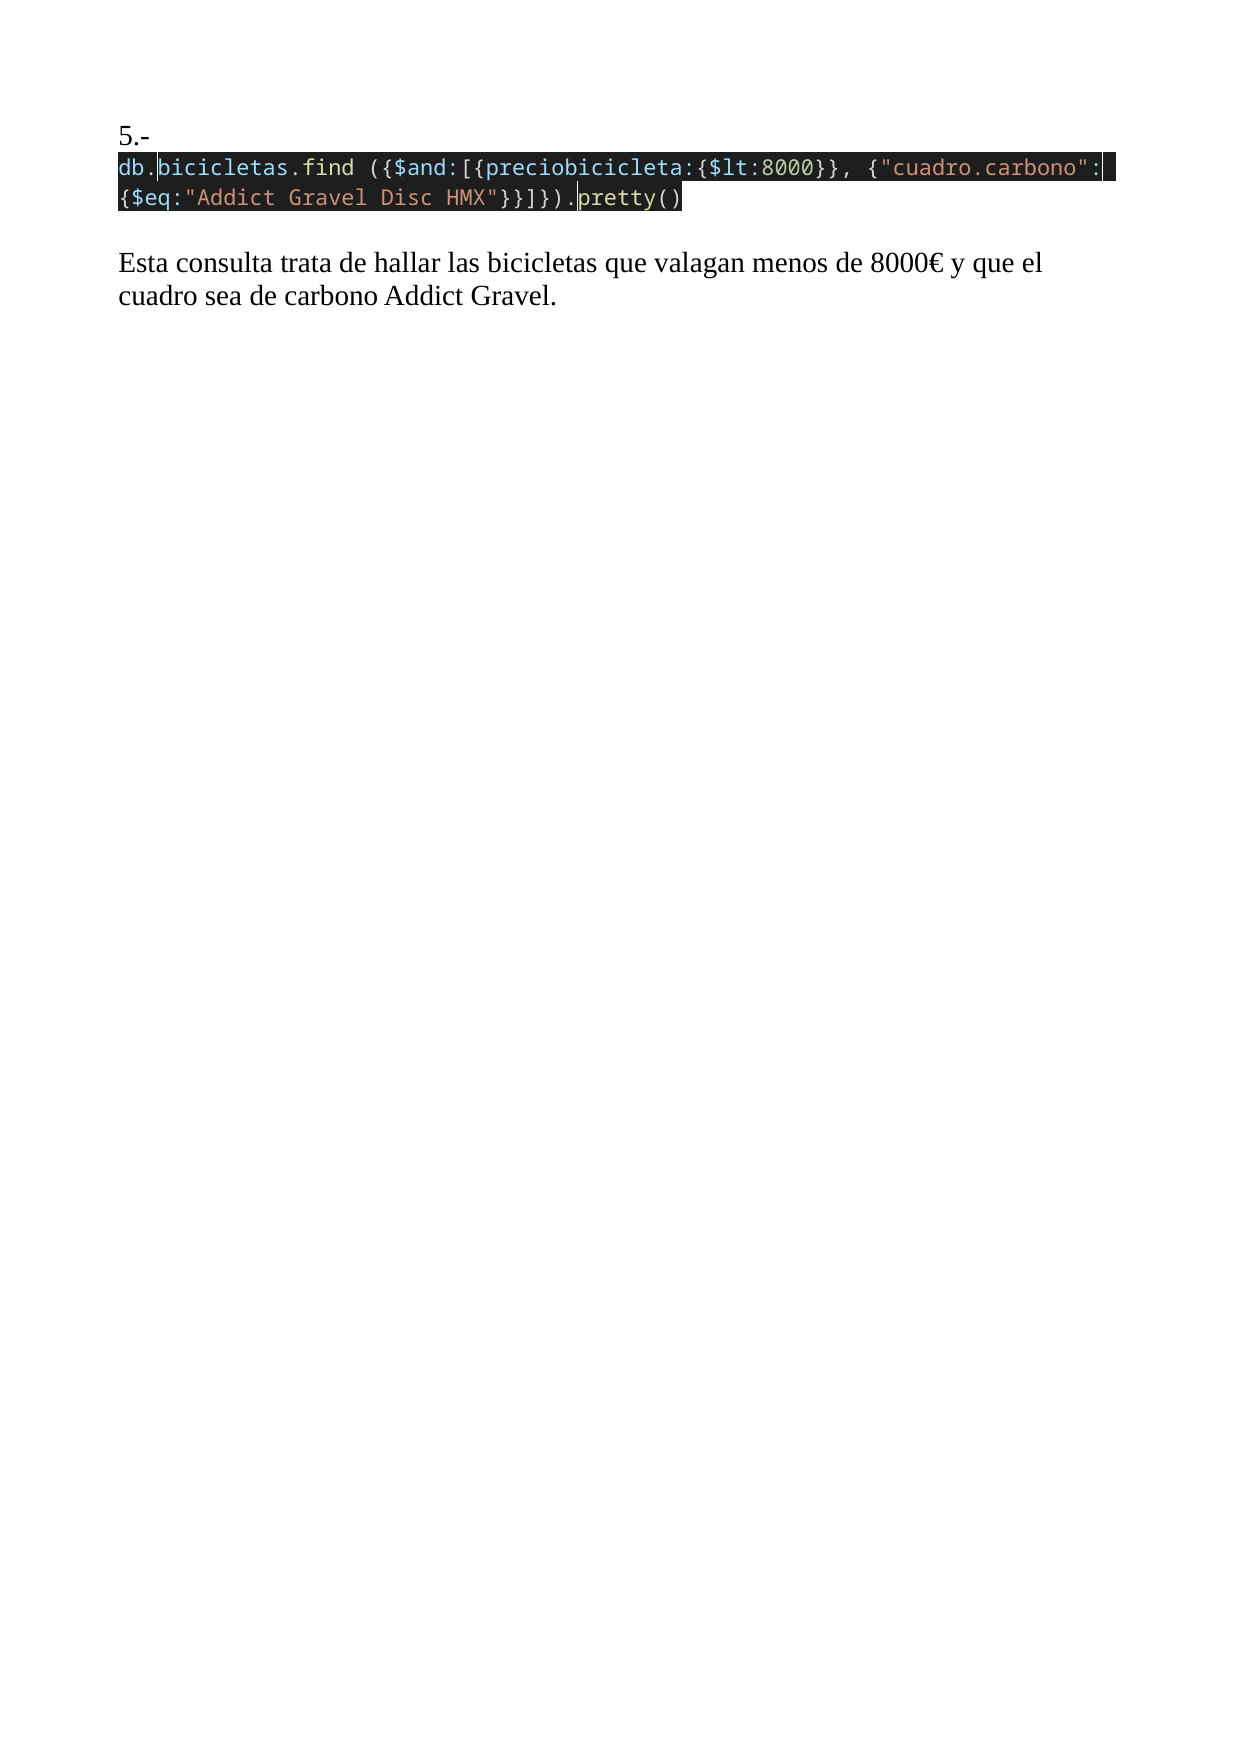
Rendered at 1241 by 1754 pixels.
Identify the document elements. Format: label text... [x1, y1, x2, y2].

text Esta consulta trata de hallar las bicicletas que valagan menos de 8000€ y que el cuadro sea de carbono Addict Gravel. [118, 245, 1122, 312]
text 5.- [118, 118, 1122, 152]
text db.bicicletas.find ({$and:[{preciobicicleta:{$lt:8000}}, {"cuadro.carbono": {$eq:"Addict Gravel Disc HMX"}}]}).pretty() [118, 152, 1122, 211]
